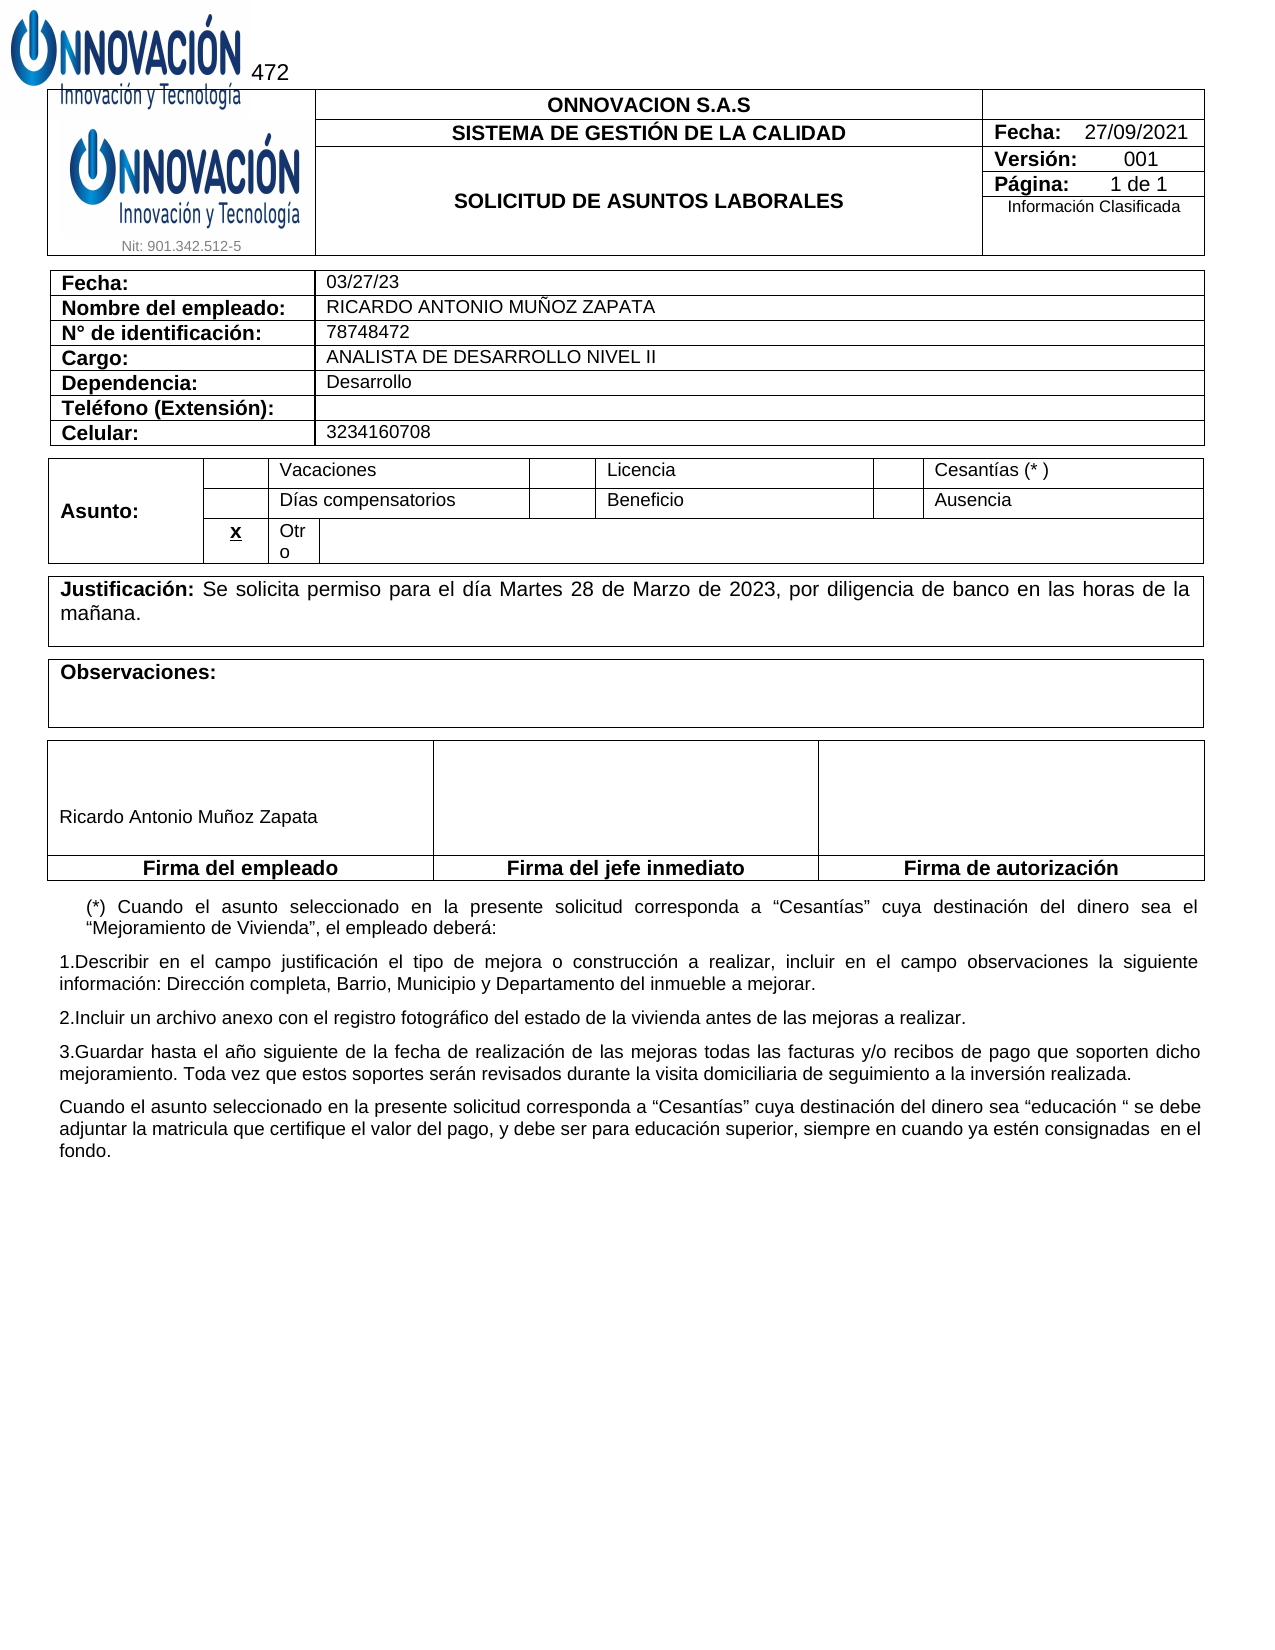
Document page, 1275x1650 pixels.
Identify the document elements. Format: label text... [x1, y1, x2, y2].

table_header Nit: 901.342.512-5 [48, 90, 315, 255]
text (*) Cuando el asunto seleccionado en la presente solicitud corresponda a “Cesantías” cuya destinación del dinero sea el “Mejoramiento de Vivienda”, el empleado deberá: [86, 895, 1198, 938]
table_cell Días compensatorios [269, 489, 529, 518]
table_header Ricardo Antonio Muñoz Zapata [48, 741, 433, 855]
table_header Vacaciones [269, 459, 529, 488]
table_cell Página: 1 de 1 [983, 172, 1204, 196]
table_header Asunto: [49, 459, 203, 562]
text 3.Guardar hasta el año siguiente de la fecha de realización de las mejoras todas las facturas y/o recibos de pago que soporten dicho mejoramiento. Toda vez que estos soportes serán revisados durante la visita domiciliaria de seguimiento a la inversión realizada. [59, 1041, 1202, 1084]
table_cell Firma del empleado [48, 856, 433, 880]
table_cell [204, 489, 268, 518]
table_header [874, 459, 923, 488]
table_header [983, 90, 1204, 119]
picture [48, 90, 310, 238]
table_cell Desarrollo [316, 371, 1204, 395]
picture [0, 0, 251, 119]
table_header [530, 459, 595, 488]
table_cell Teléfono (Extensión): [51, 396, 314, 420]
table_cell Información Clasificada [983, 197, 1204, 255]
table_cell 3234160708 [316, 421, 1204, 445]
table_cell Otro [269, 519, 319, 562]
table_header ONNOVACION S.A.S [316, 90, 982, 119]
table_cell Celular: [51, 421, 314, 445]
table_cell RICARDO ANTONIO MUÑOZ ZAPATA [316, 296, 1204, 320]
table_cell [530, 489, 595, 518]
text 472 [251, 59, 1216, 85]
table_cell Ausencia [924, 489, 1203, 518]
table_cell Versión: 001 [983, 147, 1204, 171]
table_cell SOLICITUD DE ASUNTOS LABORALES [316, 147, 982, 255]
table_cell [320, 519, 1203, 562]
table_cell Cargo: [51, 346, 314, 370]
table_header Justificación: Se solicita permiso para el día Martes 28 de Marzo de 2023, por diligencia de banco en las horas de la mañana. [49, 577, 1203, 646]
table_cell Fecha: 27/09/2021 [983, 120, 1204, 146]
table_cell Dependencia: [51, 371, 314, 395]
table_cell ANALISTA DE DESARROLLO NIVEL II [316, 346, 1204, 370]
table_header [819, 741, 1204, 855]
table_cell SISTEMA DE GESTIÓN DE LA CALIDAD [316, 120, 982, 146]
table_cell x [204, 519, 268, 562]
table_cell [316, 396, 1204, 420]
text 1.Describir en el campo justificación el tipo de mejora o construcción a realizar, incluir en el campo observaciones la siguiente información: Dirección completa, Barrio, Municipio y Departamento del inmueble a mejorar. [59, 951, 1200, 994]
table_header 27/03/23 [316, 271, 1204, 295]
table_cell Nombre del empleado: [51, 296, 314, 320]
table_cell Beneficio [596, 489, 873, 518]
table_header [204, 459, 268, 488]
table_cell Firma de autorización [819, 856, 1204, 880]
table_cell [874, 489, 923, 518]
text Cuando el asunto seleccionado en la presente solicitud corresponda a “Cesantías” cuya destinación del dinero sea “educación “ se debe adjuntar la matricula que certifique el valor del pago, y debe ser para educación superior, siempre en cuando ya estén consignadas en el fondo. [59, 1096, 1202, 1161]
table_cell 78748472 [316, 321, 1204, 345]
table_header Licencia [596, 459, 873, 488]
table_cell Firma del jefe inmediato [434, 856, 818, 880]
table_cell N° de identificación: [51, 321, 314, 345]
table_header Cesantías (* ) [924, 459, 1203, 488]
table_header Observaciones: [49, 660, 1203, 727]
table_header Fecha: [51, 271, 314, 295]
table_header [434, 741, 818, 855]
text 2.Incluir un archivo anexo con el registro fotográfico del estado de la vivienda antes de las mejoras a realizar. [59, 1007, 1216, 1028]
